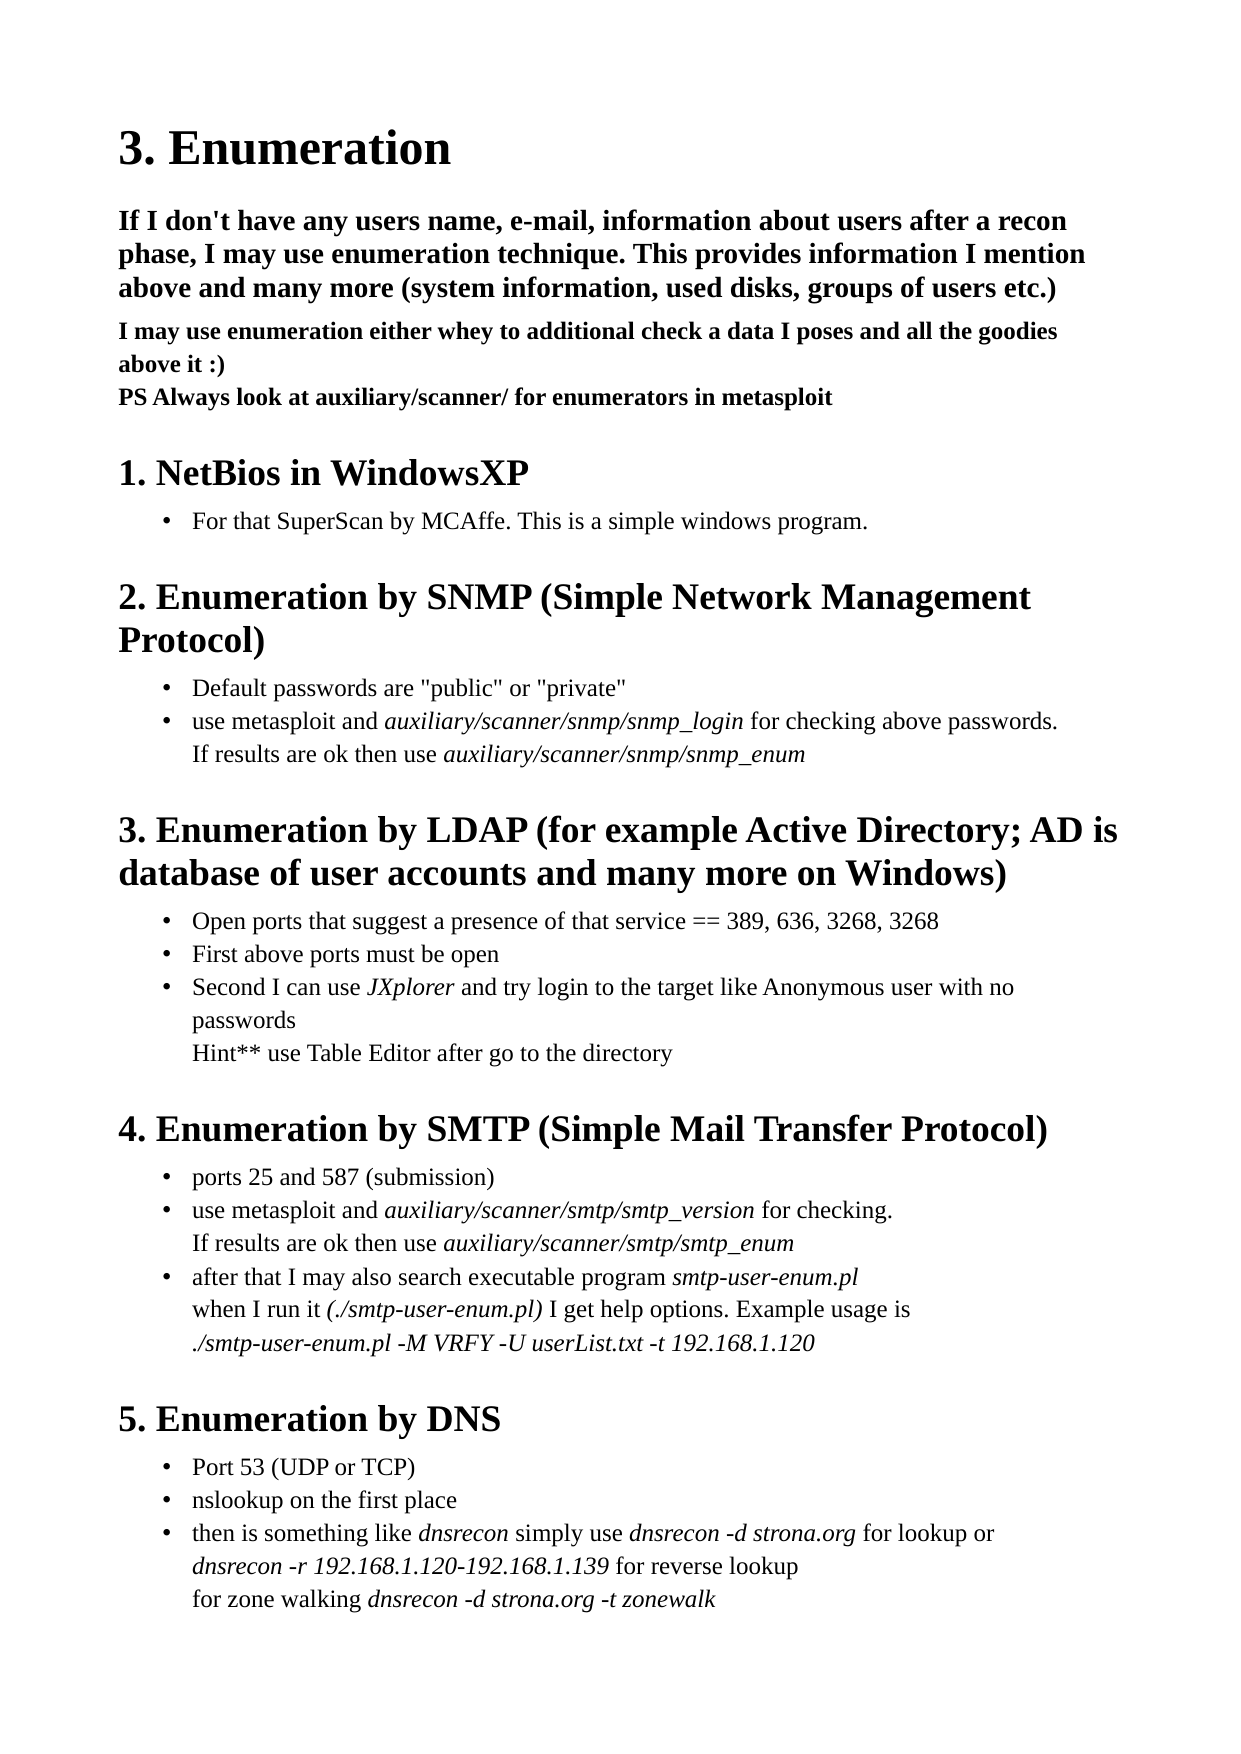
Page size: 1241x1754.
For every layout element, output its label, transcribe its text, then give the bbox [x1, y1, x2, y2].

list then is something like dnsrecon simply use dnsrecon -d strona.org for lookup or dnsrecon -r 192.168.1.120-192.168.1.139 for reverse lookup for zone walking dnsrecon -d strona.org -t zonewalk [162, 1518, 1122, 1612]
list Port 53 (UDP or TCP) [162, 1452, 1122, 1480]
subtitle 3. Enumeration [118, 118, 1122, 176]
subtitle 4. Enumeration by SMTP (Simple Mail Transfer Protocol) [118, 1107, 1122, 1150]
list First above ports must be open [162, 939, 1122, 968]
list use metasploit and auxiliary/scanner/snmp/snmp_login for checking above passwords. If results are ok then use auxiliary/scanner/snmp/snmp_enum [162, 706, 1122, 768]
list Open ports that suggest a presence of that service == 389, 636, 3268, 3268 [162, 906, 1122, 935]
list ports 25 and 587 (submission) [162, 1162, 1122, 1191]
subtitle 5. Enumeration by DNS [118, 1396, 1122, 1439]
subtitle If I don't have any users name, e-mail, information about users after a recon phase, I may use enumeration technique. This provides information I mention above and many more (system information, used disks, groups of users etc.) [118, 203, 1122, 303]
text I may use enumeration either whey to additional check a data I poses and all the goodies above it :) PS Always look at auxiliary/scanner/ for enumerators in metasploit [118, 316, 1122, 411]
list nslookup on the first place [162, 1485, 1122, 1513]
list For that SuperScan by MCAffe. This is a simple windows program. [162, 506, 1122, 535]
list Default passwords are "public" or "private" [162, 673, 1122, 702]
subtitle 2. Enumeration by SNMP (Simple Network Management Protocol) [118, 574, 1122, 661]
subtitle 1. NetBios in WindowsXP [118, 450, 1122, 493]
list use metasploit and auxiliary/scanner/smtp/smtp_version for checking. If results are ok then use auxiliary/scanner/smtp/smtp_enum [162, 1196, 1122, 1257]
list after that I may also search executable program smtp-user-enum.pl when I run it (./smtp-user-enum.pl) I get help options. Example usage is ./smtp-user-enum.pl -M VRFY -U userList.txt -t 192.168.1.120 [162, 1262, 1122, 1356]
list Second I can use JXplorer and try login to the target like Anonymous user with no passwords Hint** use Table Editor after go to the directory [162, 972, 1122, 1067]
subtitle 3. Enumeration by LDAP (for example Active Directory; AD is database of user accounts and many more on Windows) [118, 808, 1122, 894]
